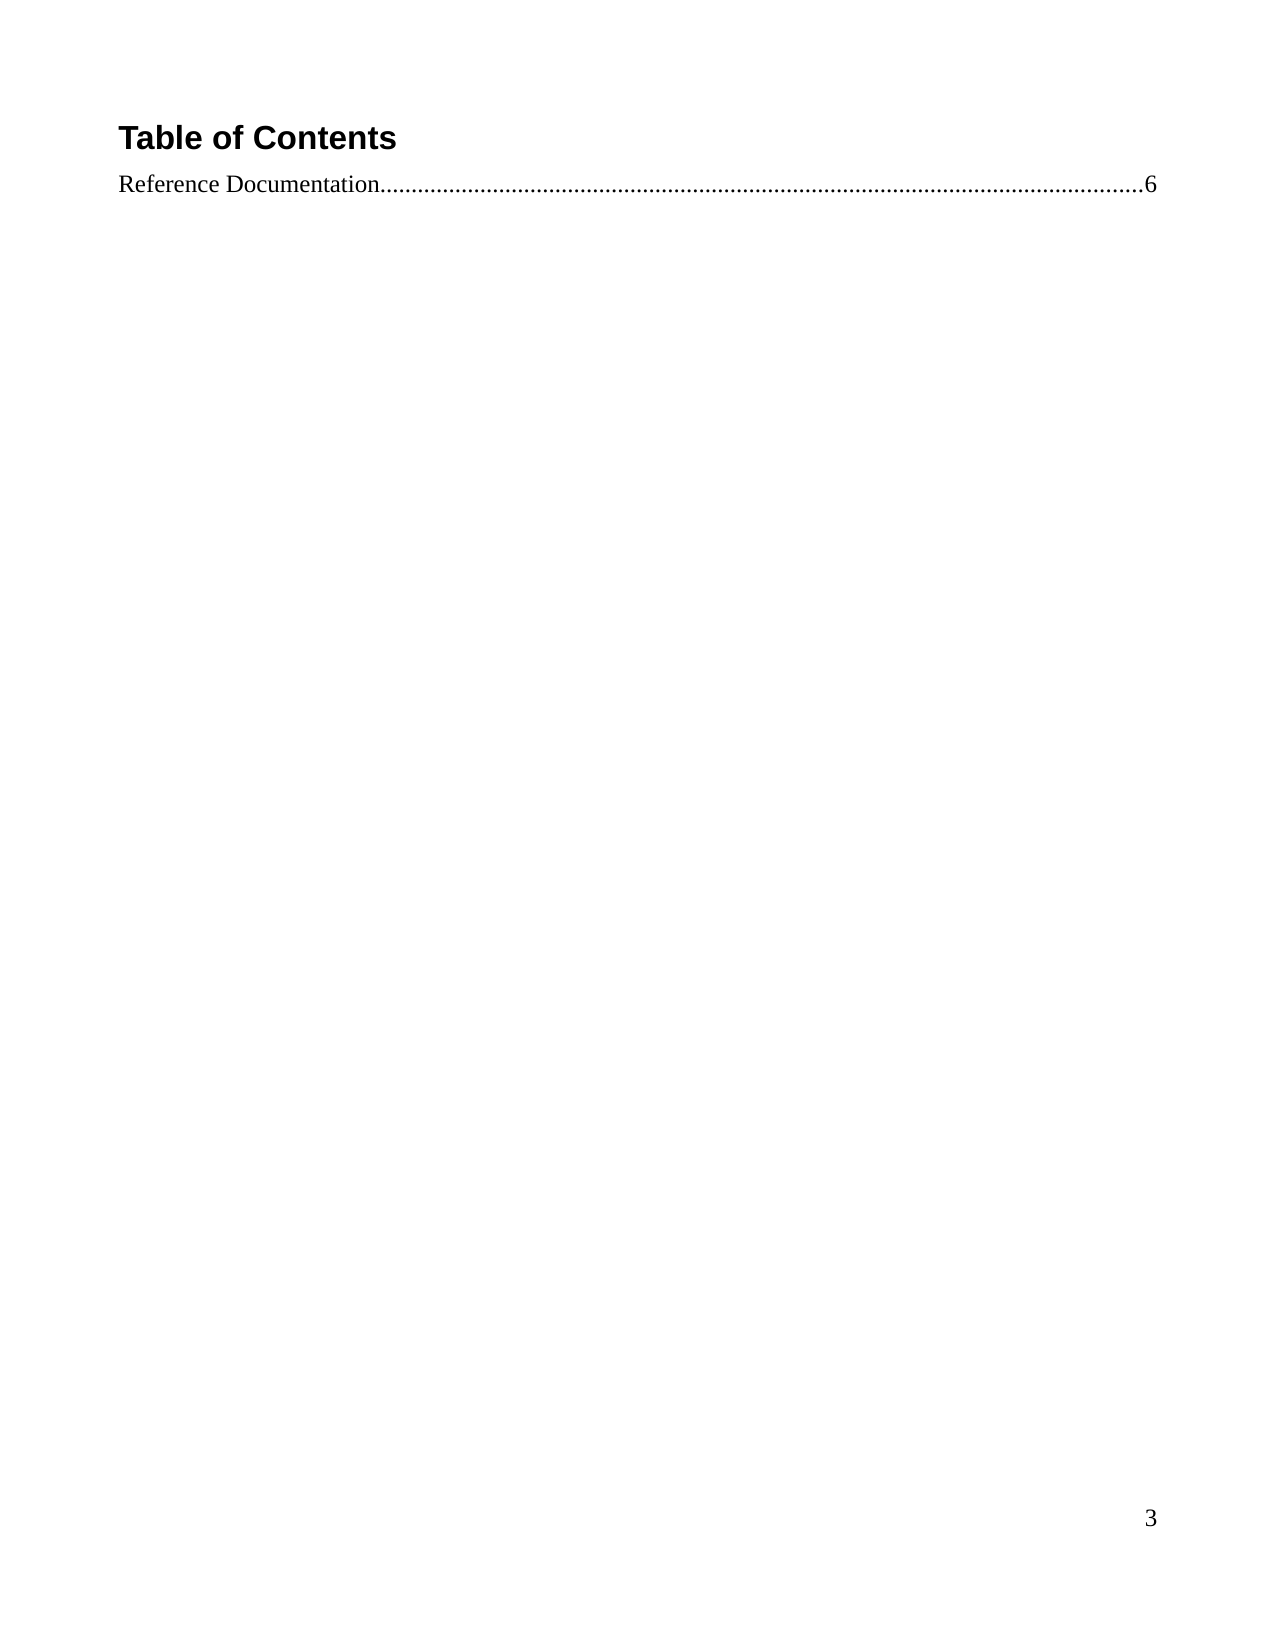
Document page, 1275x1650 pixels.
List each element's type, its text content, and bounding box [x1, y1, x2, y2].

text Reference Documentation 6 [118, 169, 1157, 198]
subtitle Table of Contents [118, 118, 1157, 157]
